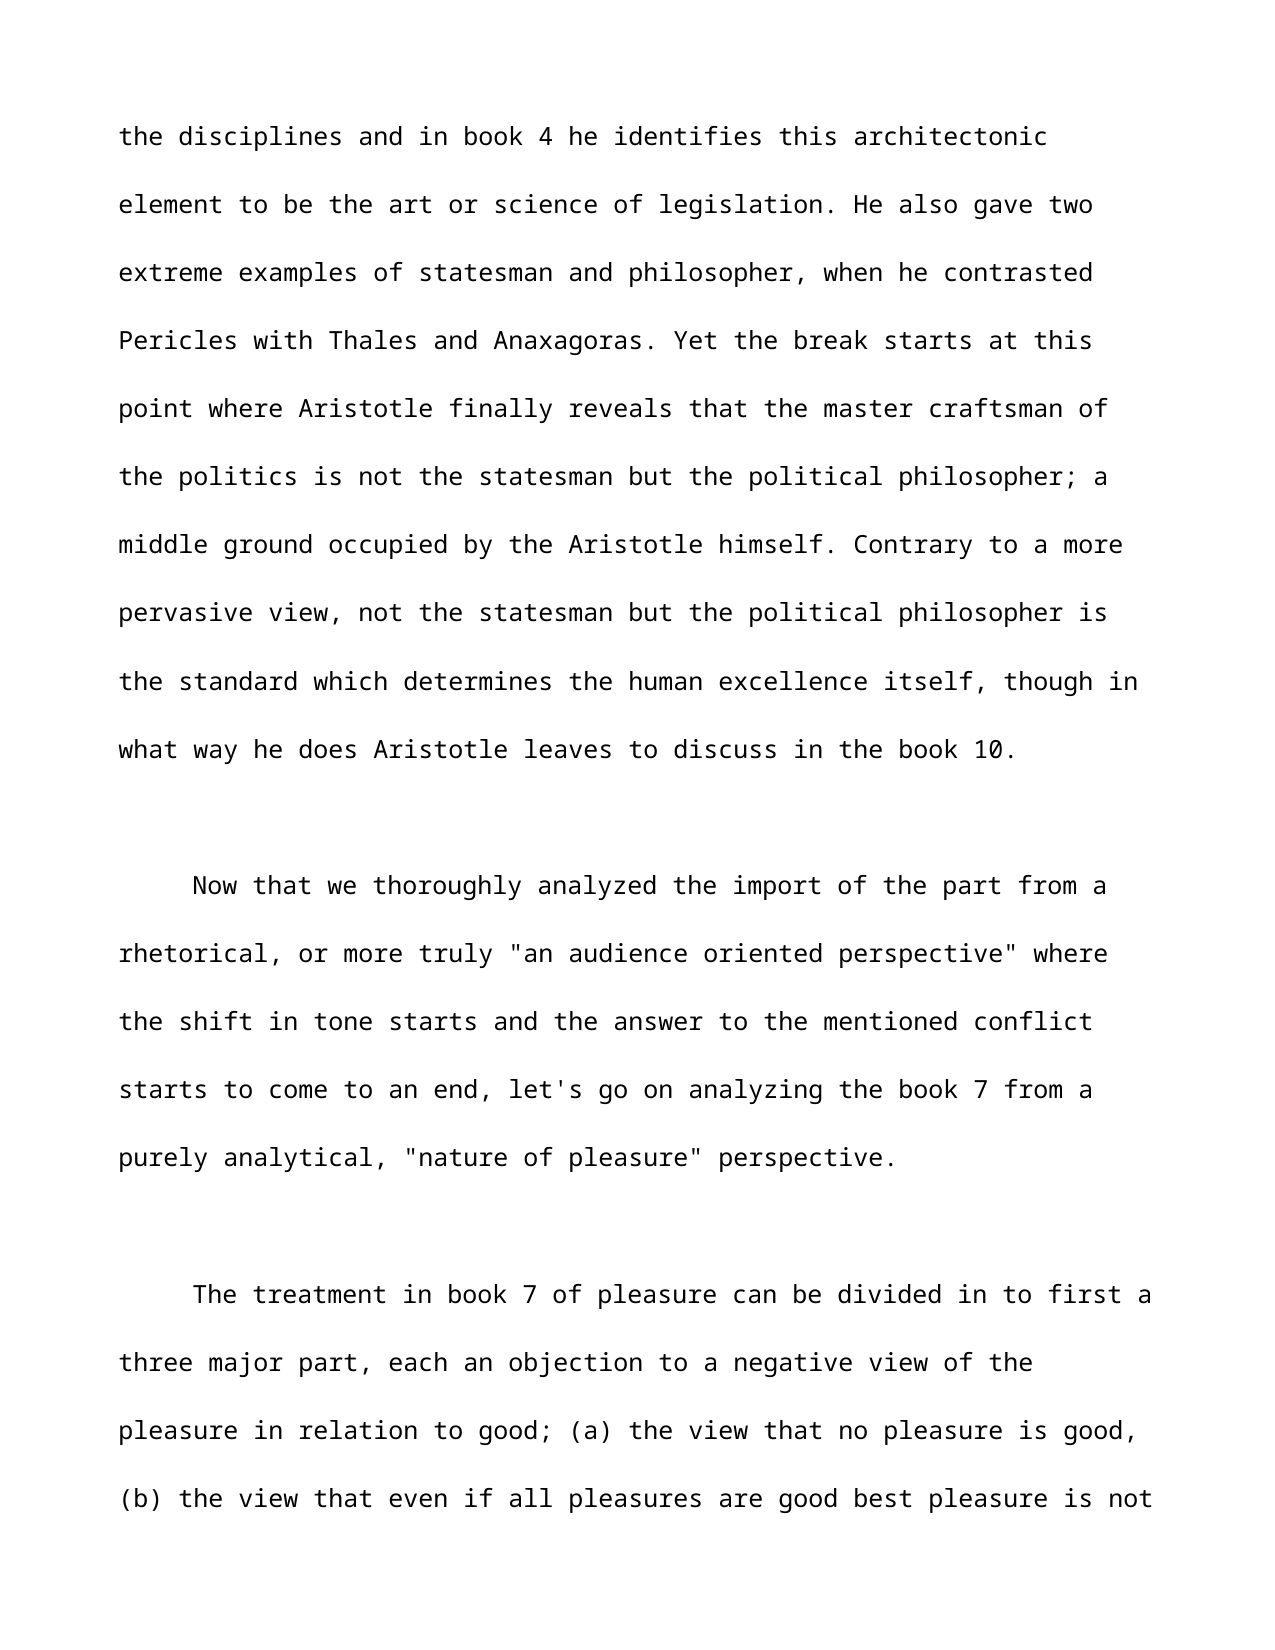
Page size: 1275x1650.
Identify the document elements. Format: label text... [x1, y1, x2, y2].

text The treatment in book 7 of pleasure can be divided in to first a three major part, each an objection to a negative view of the pleasure in relation to good; (a) the view that no pleasure is good, (b) the view that even if all pleasures are good best pleasure is not [118, 1276, 1157, 1515]
text Now that we thoroughly analyzed the import of the part from a rhetorical, or more truly "an audience oriented perspective" where the shift in tone starts and the answer to the mentioned conflict starts to come to an end, let's go on analyzing the book 7 from a purely analytical, "nature of pleasure" perspective. [118, 867, 1157, 1174]
text the disciplines and in book 4 he identifies this architectonic element to be the art or science of legislation. He also gave two extreme examples of statesman and philosopher, when he contrasted Pericles with Thales and Anaxagoras. Yet the break starts at this point where Aristotle finally reveals that the master craftsman of the politics is not the statesman but the political philosopher; a middle ground occupied by the Aristotle himself. Contrary to a more pervasive view, not the statesman but the political philosopher is the standard which determines the human excellence itself, though in what way he does Aristotle leaves to discuss in the book 10. [118, 118, 1157, 765]
